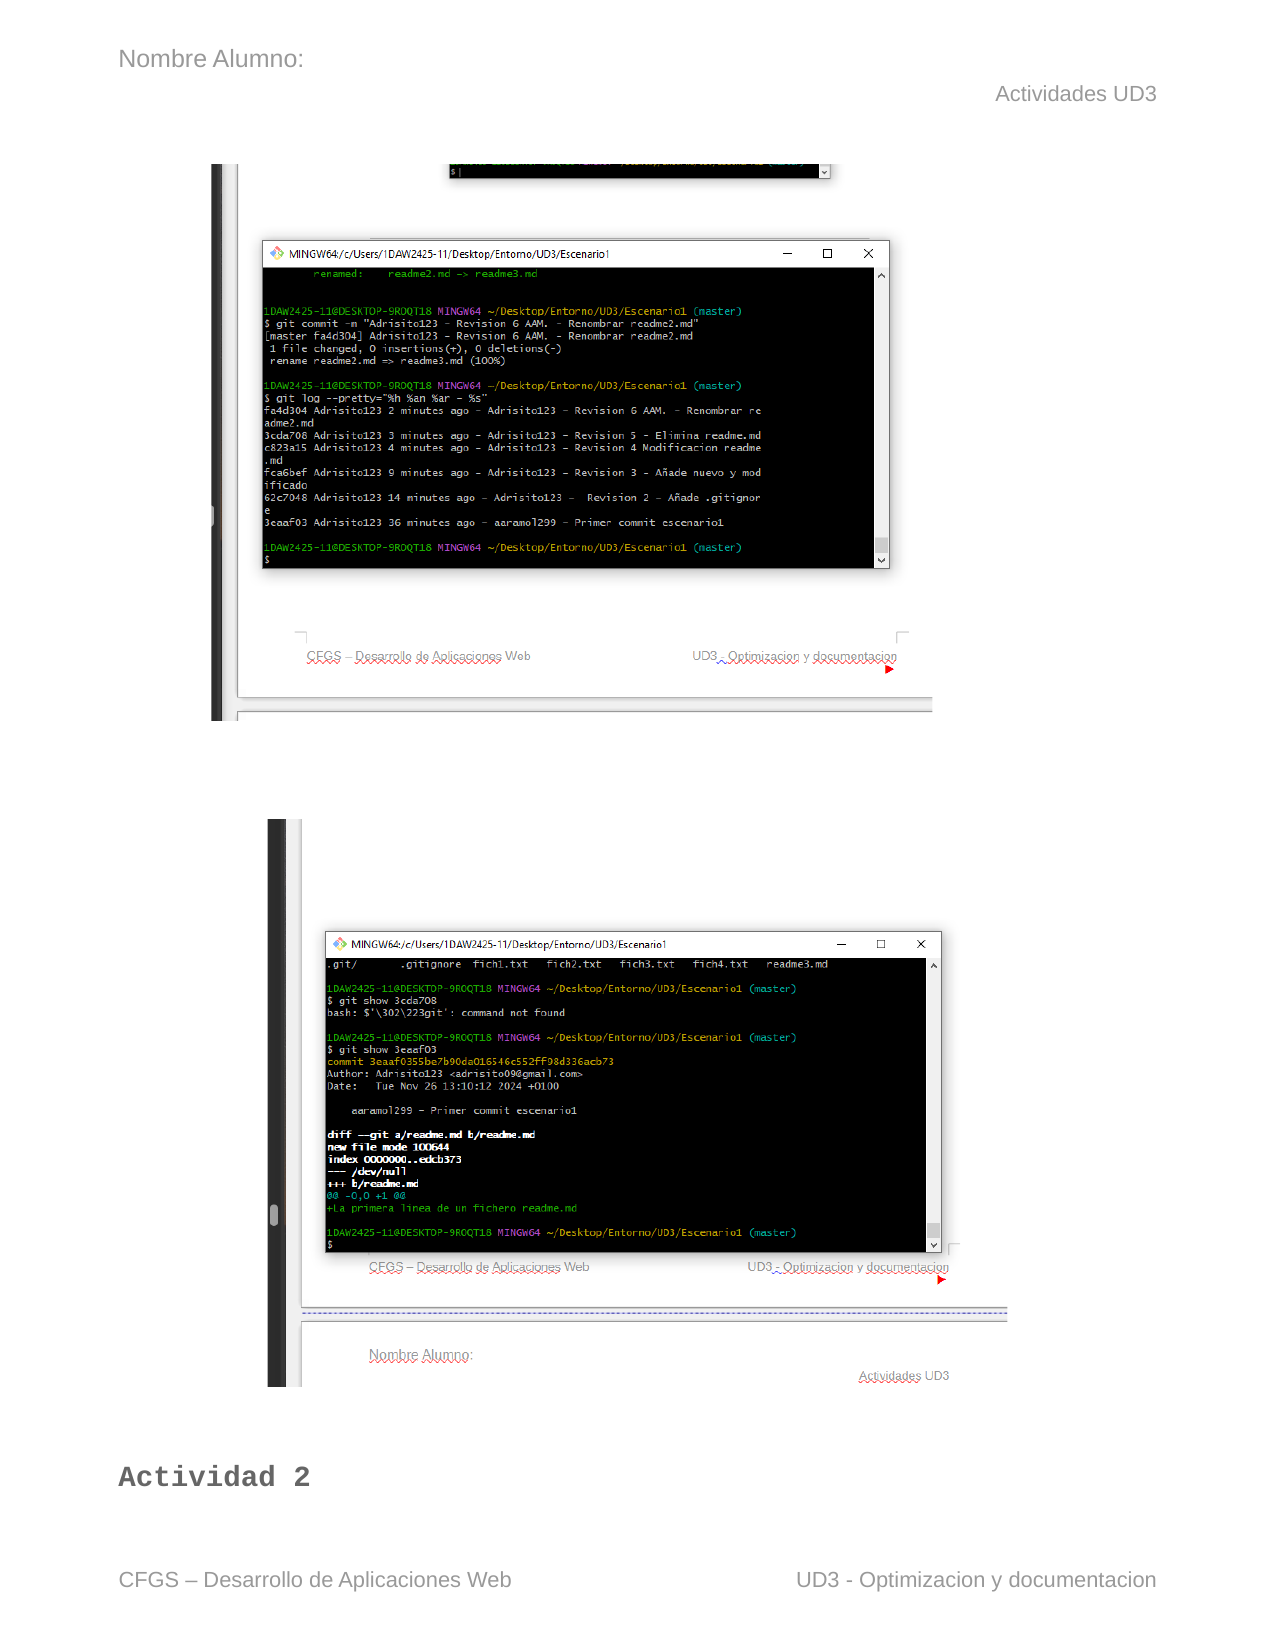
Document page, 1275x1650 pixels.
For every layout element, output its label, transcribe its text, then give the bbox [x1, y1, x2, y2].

picture [211, 164, 933, 721]
picture [267, 819, 1008, 1387]
subtitle Actividad 2 [118, 1463, 1157, 1496]
